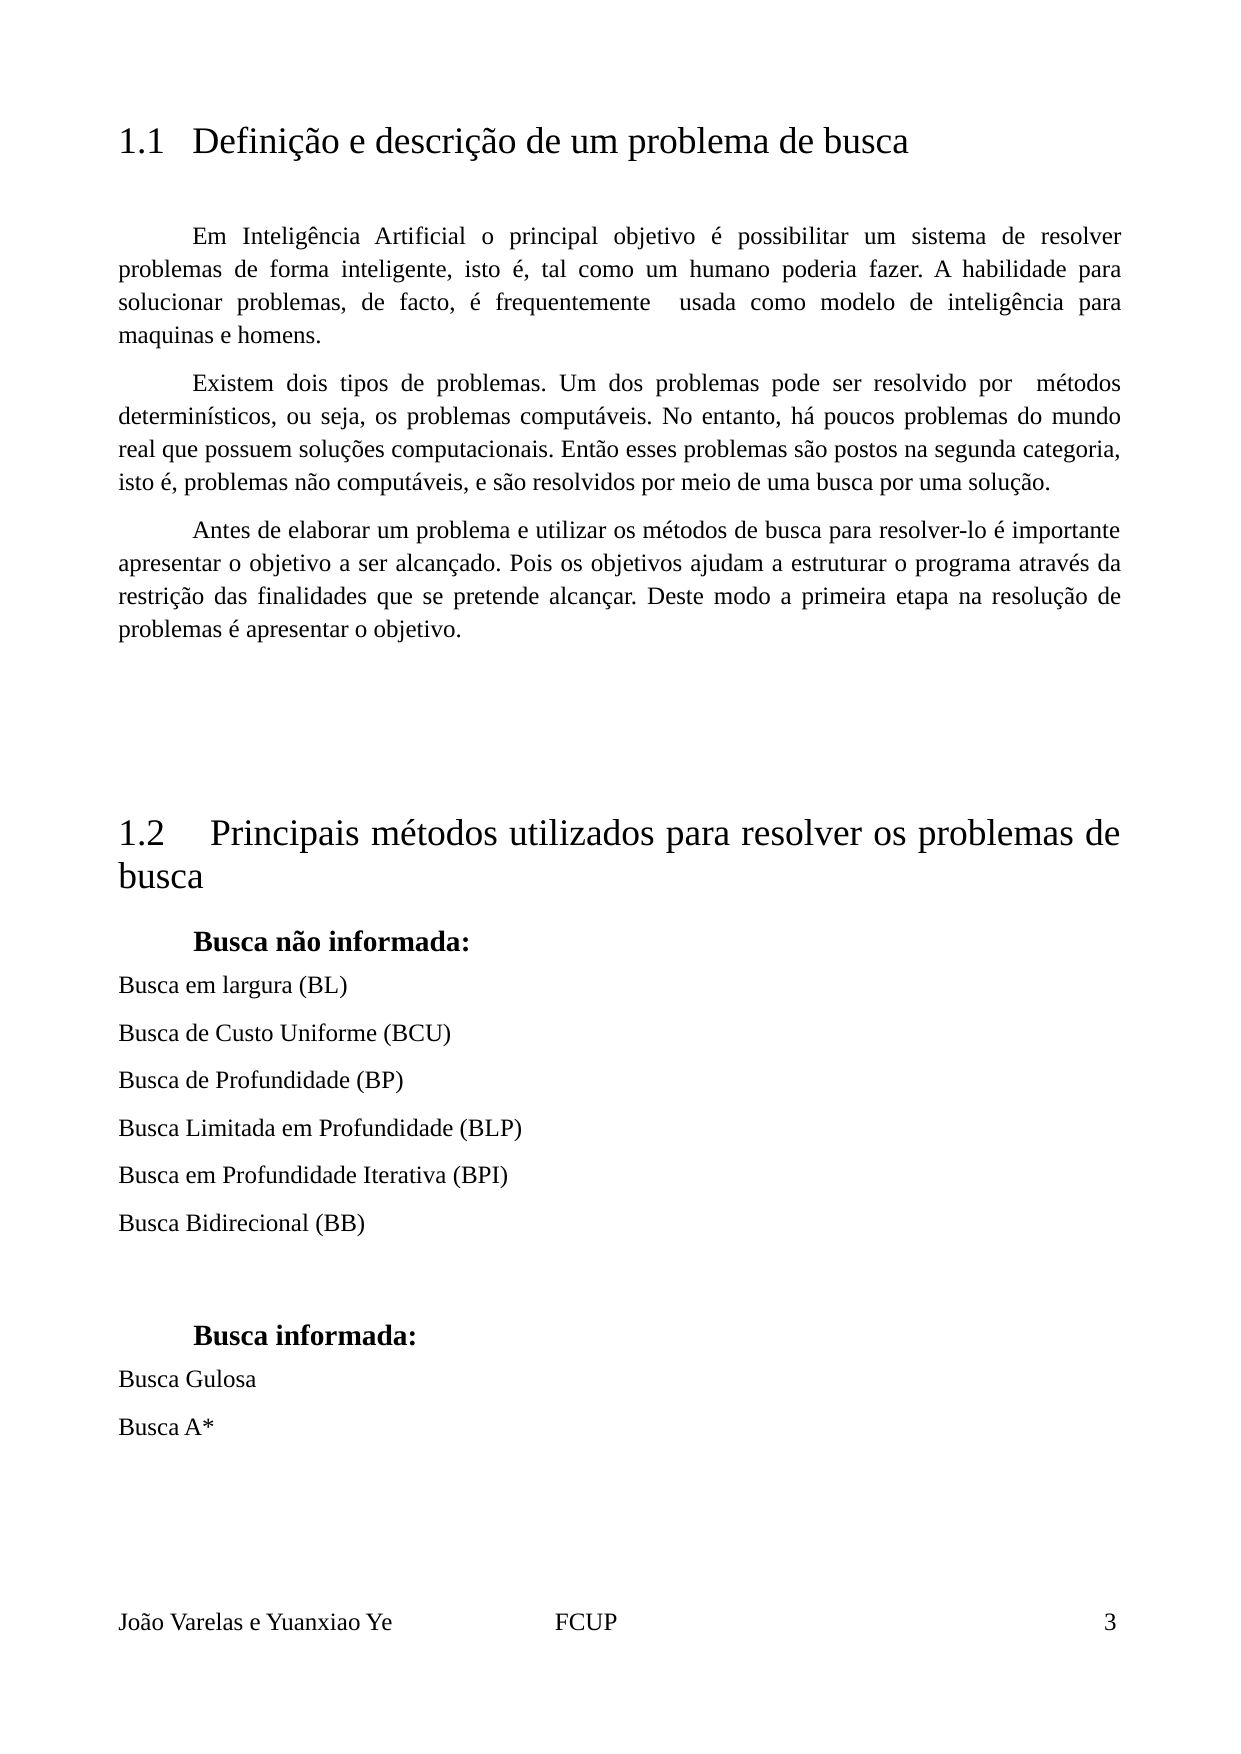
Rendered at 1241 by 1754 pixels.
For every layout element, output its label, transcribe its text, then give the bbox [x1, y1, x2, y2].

text Busca de Custo Uniforme (BCU) [451, 1018, 1122, 1046]
subtitle 1.1 Definição e descrição de um problema de busca [118, 118, 1122, 161]
text Existem dois tipos de problemas. Um dos problemas pode ser resolvido por métodos determinísticos, ou seja, os problemas computáveis. No entanto, há poucos problemas do mundo real que possuem soluções computacionais. Então esses problemas são postos na segunda categoria, isto é, problemas não computáveis, e são resolvidos por meio de uma busca por uma solução. [118, 463, 1122, 496]
text Busca Limitada em Profundidade (BLP) [522, 1113, 1122, 1142]
subtitle 1.2 Principais métodos utilizados para resolver os problemas de busca [118, 810, 1122, 897]
text Busca A* [215, 1412, 1122, 1440]
subtitle Busca não informada: [193, 924, 1122, 957]
text Busca em Profundidade Iterativa (BPI) [508, 1160, 1122, 1189]
text Busca Gulosa [256, 1364, 1122, 1393]
subtitle Busca informada: [193, 1318, 1122, 1352]
text Busca de Profundidade (BP) [403, 1065, 1122, 1094]
text Em Inteligência Artificial o principal objetivo é possibilitar um sistema de resolver problemas de forma inteligente, isto é, tal como um humano poderia fazer. A habilidade para solucionar problemas, de facto, é frequentemente usada como modelo de inteligência para maquinas e homens. [118, 316, 1122, 349]
text Busca Bidirecional (BB) [365, 1208, 1122, 1237]
text Busca em largura (BL) [347, 970, 1122, 999]
text Antes de elaborar um problema e utilizar os métodos de busca para resolver-lo é importante apresentar o objetivo a ser alcançado. Pois os objetivos ajudam a estruturar o programa através da restrição das finalidades que se pretende alcançar. Deste modo a primeira etapa na resolução de problemas é apresentar o objetivo. [118, 609, 1122, 642]
